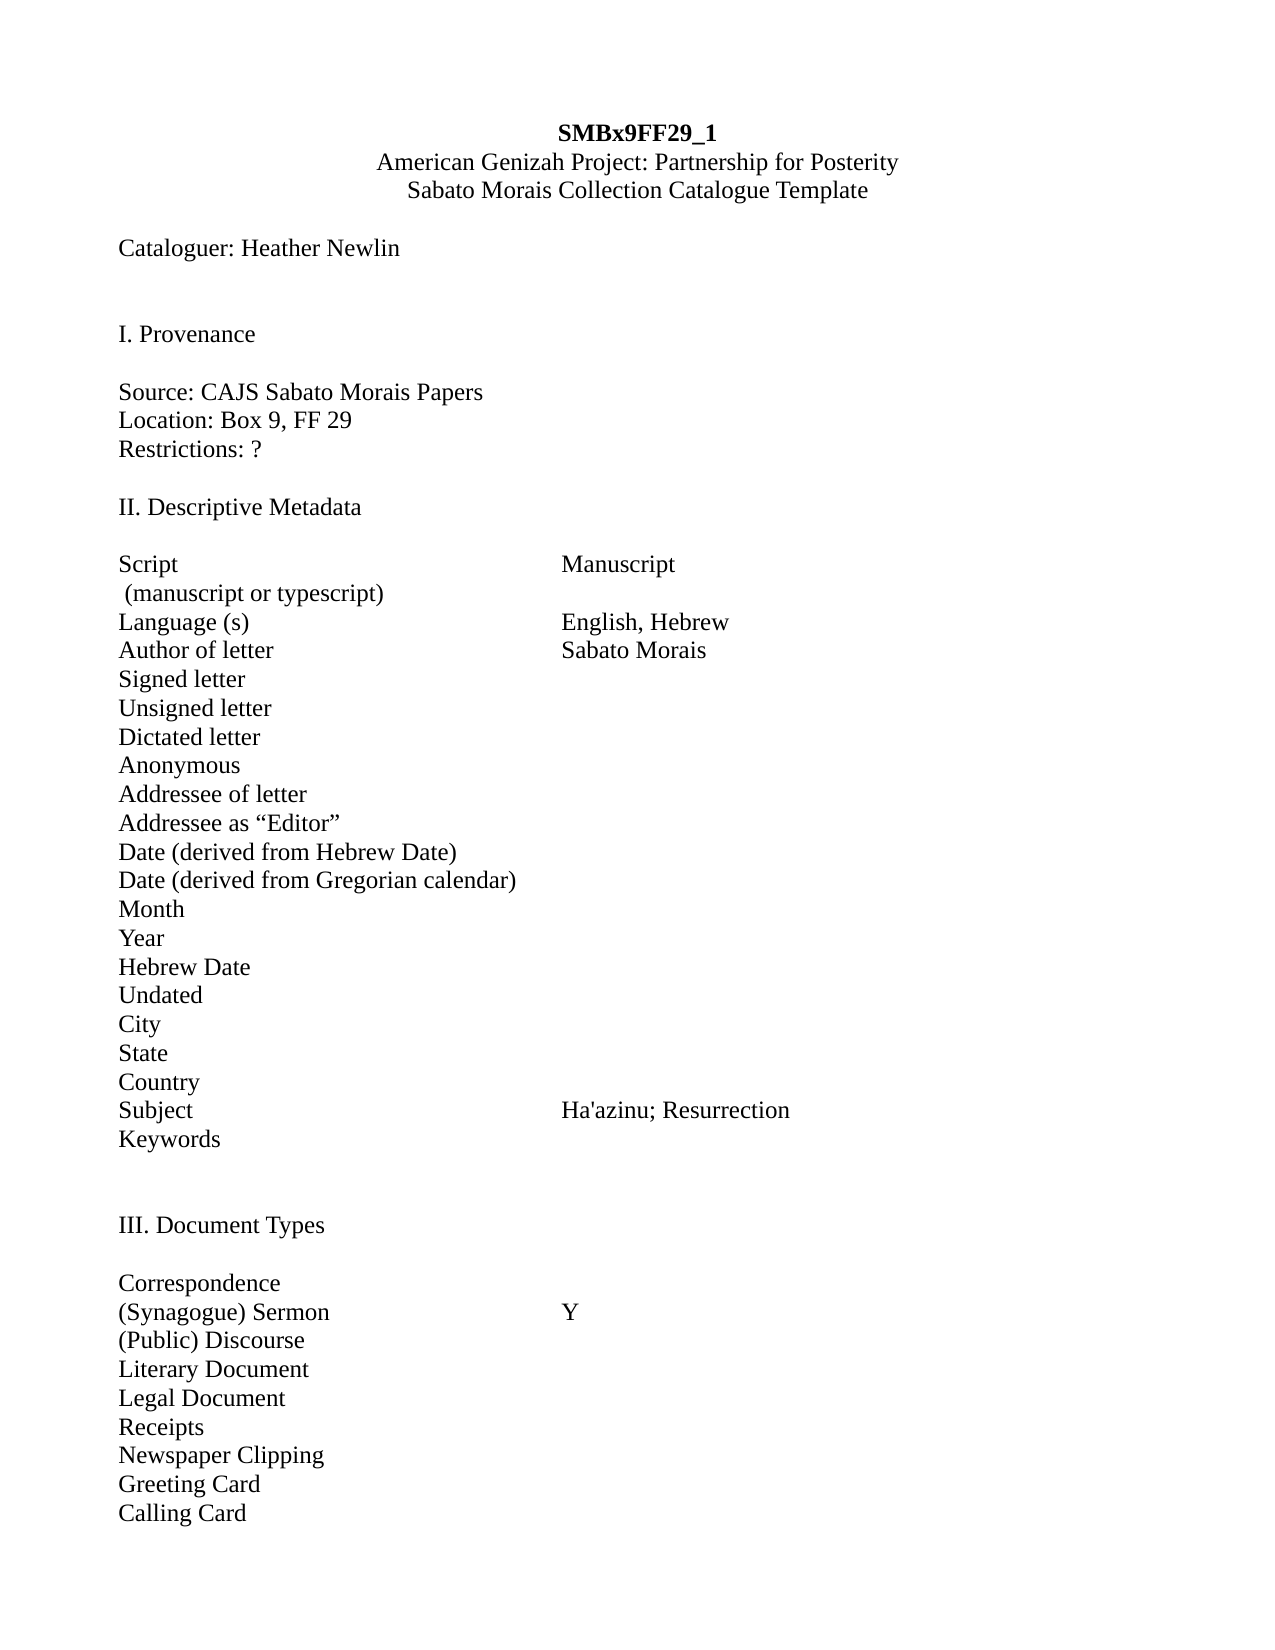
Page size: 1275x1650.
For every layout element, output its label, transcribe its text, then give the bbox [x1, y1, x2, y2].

text Anonymous [118, 751, 1157, 779]
text III. Document Types [118, 1211, 1157, 1239]
text Addressee of letter [118, 779, 1157, 808]
text Greeting Card [118, 1469, 1157, 1498]
text Restrictions: ? [118, 434, 1157, 463]
text (Synagogue) Sermon Y [118, 1297, 1157, 1326]
text Calling Card [118, 1498, 1157, 1527]
text Script Manuscript [118, 549, 1157, 578]
text Cataloguer: Heather Newlin [118, 233, 1157, 262]
text State [118, 1038, 1157, 1067]
text Dictated letter [118, 722, 1157, 751]
text Location: Box 9, FF 29 [118, 406, 1157, 434]
text Receipts [118, 1412, 1157, 1441]
text Month [118, 894, 1157, 923]
text Author of letter Sabato Morais [118, 636, 1157, 664]
text City [118, 1009, 1157, 1038]
text Newspaper Clipping [118, 1441, 1157, 1469]
text Signed letter [118, 664, 1157, 693]
text (Public) Discourse [118, 1326, 1157, 1354]
text Addressee as “Editor” [118, 808, 1157, 837]
text Year [118, 923, 1157, 952]
text American Genizah Project: Partnership for Posterity [118, 147, 1157, 176]
text Correspondence [118, 1268, 1157, 1297]
text Keywords [118, 1124, 1157, 1153]
text (manuscript or typescript) [118, 578, 1157, 607]
text Date (derived from Hebrew Date) [118, 837, 1157, 866]
text SMBx9FF29_1 [118, 118, 1157, 147]
text Language (s) English, Hebrew [118, 607, 1157, 636]
text Hebrew Date [118, 952, 1157, 981]
text II. Descriptive Metadata [118, 492, 1157, 521]
text Unsigned letter [118, 693, 1157, 722]
text I. Provenance [118, 319, 1157, 348]
text Date (derived from Gregorian calendar) [118, 866, 1157, 894]
text Country [118, 1067, 1157, 1096]
text Sabato Morais Collection Catalogue Template [118, 176, 1157, 204]
text Subject Ha'azinu; Resurrection [118, 1096, 1157, 1124]
text Undated [118, 981, 1157, 1009]
text Literary Document [118, 1354, 1157, 1383]
text Legal Document [118, 1383, 1157, 1412]
text Source: CAJS Sabato Morais Papers [118, 377, 1157, 406]
